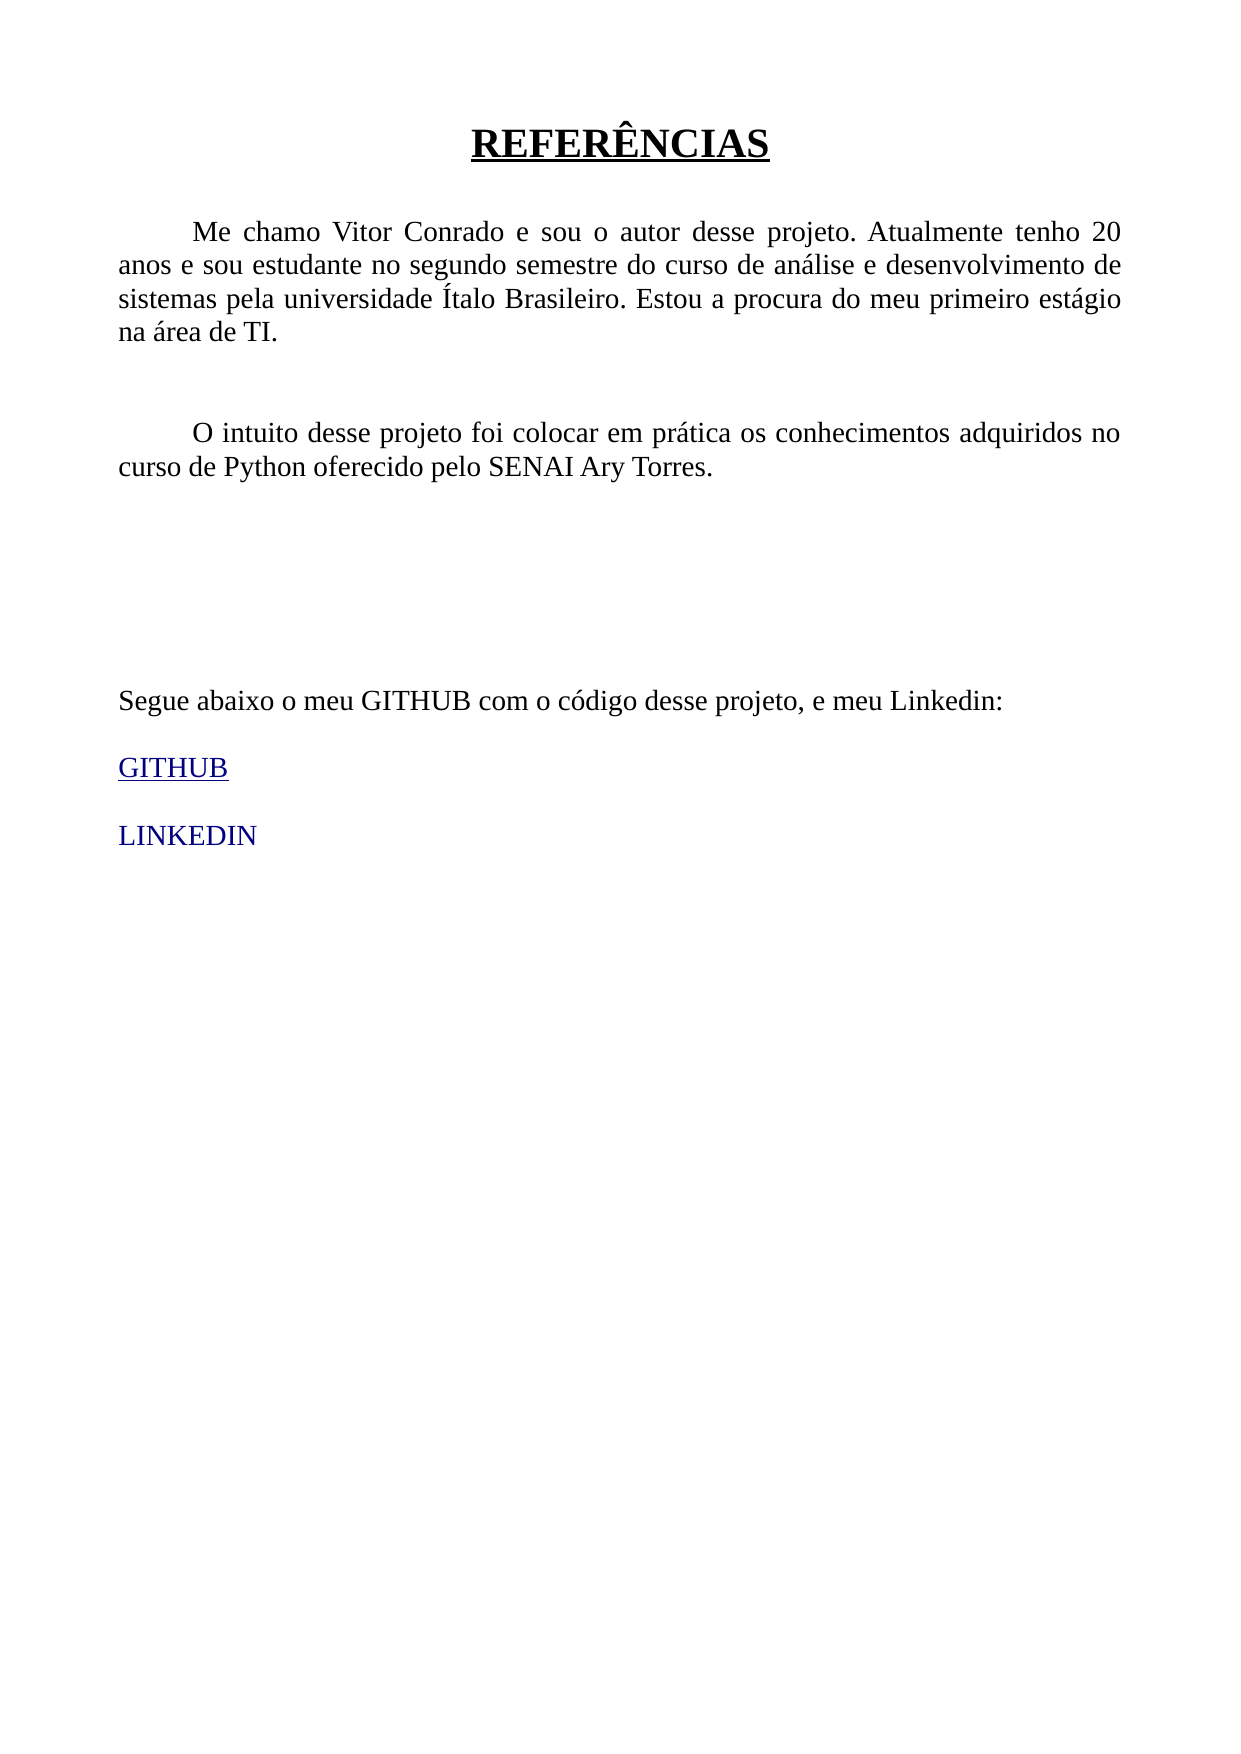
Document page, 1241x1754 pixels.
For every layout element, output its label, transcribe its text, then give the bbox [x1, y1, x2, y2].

text O intuito desse projeto foi colocar em prática os conhecimentos adquiridos no curso de Python oferecido pelo SENAI Ary Torres. [118, 415, 1122, 482]
text Me chamo Vitor Conrado e sou o autor desse projeto. Atualmente tenho 20 anos e sou estudante no segundo semestre do curso de análise e desenvolvimento de sistemas pela universidade Ítalo Brasileiro. Estou a procura do meu primeiro estágio na área de TI. [118, 214, 1122, 348]
text GITHUB [118, 751, 1122, 784]
text REFERÊNCIAS [118, 118, 1122, 166]
text LINKEDIN [118, 818, 1122, 851]
text Segue abaixo o meu GITHUB com o código desse projeto, e meu Linkedin: [118, 683, 1122, 717]
